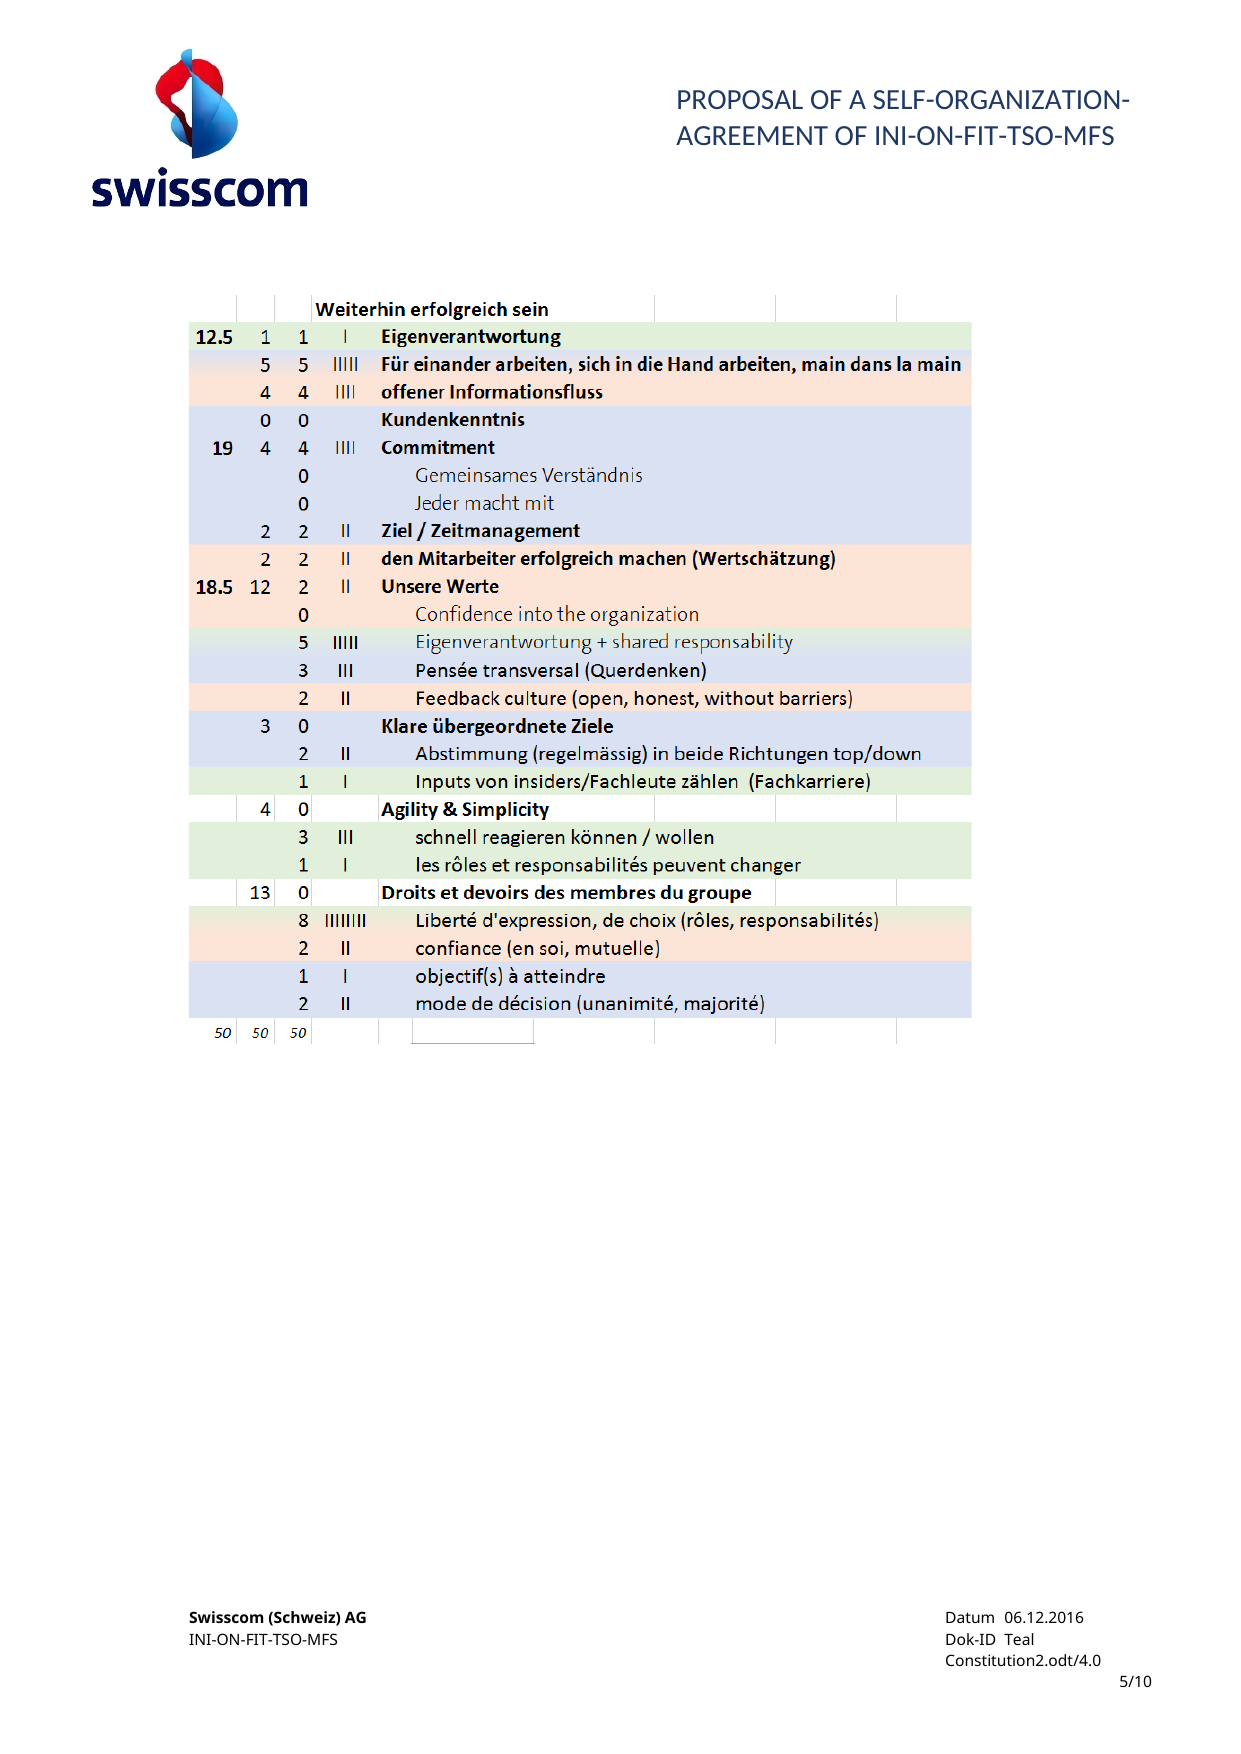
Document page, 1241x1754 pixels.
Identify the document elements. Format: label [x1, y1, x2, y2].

picture [91, 47, 308, 207]
picture [188, 295, 972, 1044]
